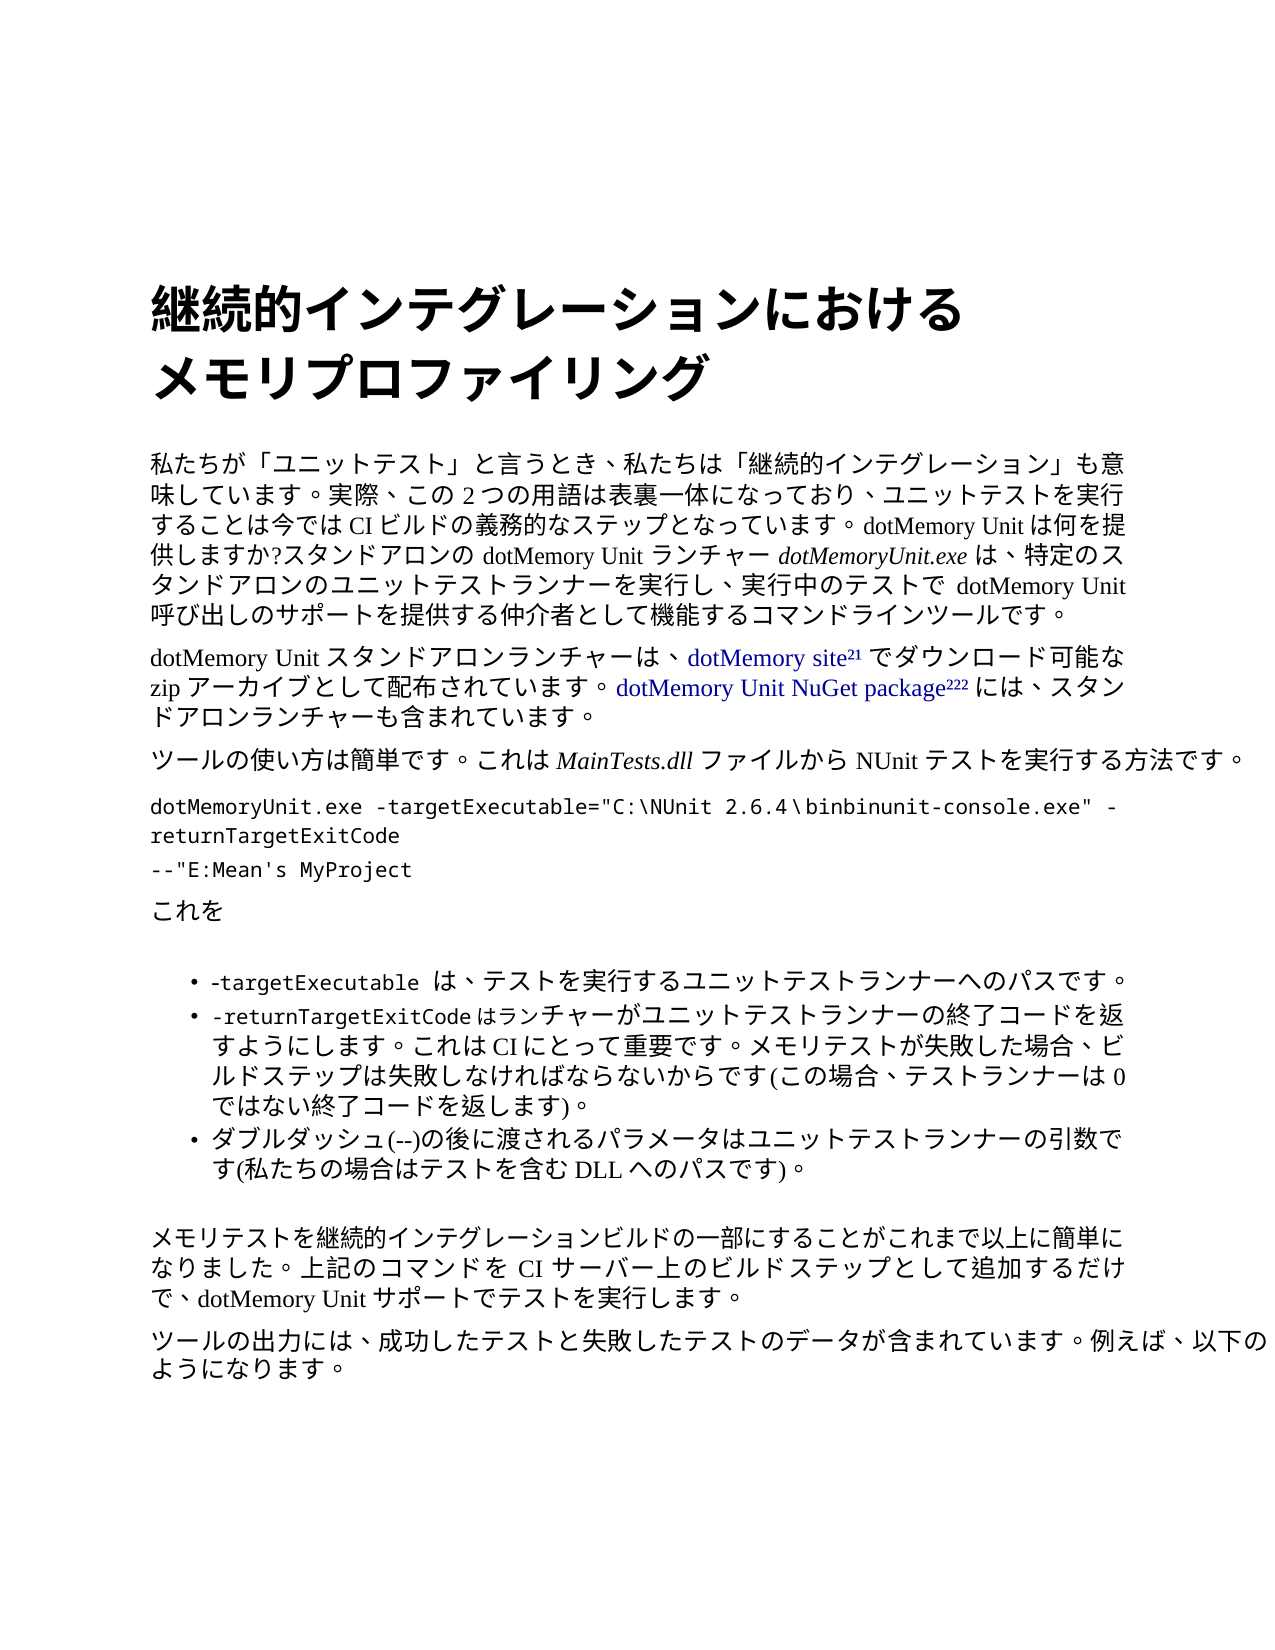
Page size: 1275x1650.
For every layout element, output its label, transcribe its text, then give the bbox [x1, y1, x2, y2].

text ツールの使い方は簡単です。これは MainTests.dll ファイルから NUnit テストを実行する方法です。 [150, 746, 1271, 774]
list -returnTargetExitCodeはランチャーがユニットテストランナーの終了コードを返すようにします。これはCIにとって重要です。メモリテストが失敗した場合、ビルドステップは失敗しなければならないからです(この場合、テストランナーは0ではない終了コードを返します)。 [190, 1001, 1126, 1121]
text 私たちが「ユニットテスト」と言うとき、私たちは「継続的インテグレーション」も意味しています。実際、この2つの用語は表裏一体になっており、ユニットテストを実行することは今ではCIビルドの義務的なステップとなっています。dotMemory Unitは何を提供しますか?スタンドアロンの dotMemory Unit ランチャー dotMemoryUnit.exe は、特定のスタンドアロンのユニットテストランナーを実行し、実行中のテストで dotMemory Unit 呼び出しのサポートを提供する仲介者として機能するコマンドラインツールです。 [150, 451, 1126, 630]
list ダブルダッシュ(--)の後に渡されるパラメータはユニットテストランナーの引数です(私たちの場合はテストを含むDLLへのパスです)。 [190, 1125, 1126, 1183]
list -targetExecutable は、テストを実行するユニットテストランナーへのパスです。 [190, 967, 1271, 997]
text これを [150, 897, 1271, 926]
text dotMemory Unitスタンドアロンランチャーは、dotMemory site²¹でダウンロード可能なzipアーカイブとして配布されています。dotMemory Unit NuGet package²²²には、スタンドアロンランチャーも含まれています。 [150, 643, 1126, 732]
text dotMemoryUnit.exe -targetExecutable="C:\NUnit 2.6.4\binbinunit-console.exe" -returnTargetExitCode [150, 792, 1271, 849]
subtitle 継続的インテグレーションにおけるメモリプロファイリング [150, 274, 970, 413]
text --"E:Mean's MyProject [150, 855, 1271, 883]
text ツールの出力には、成功したテストと失敗したテストのデータが含まれています。例えば、以下のようになります。 [150, 1327, 1271, 1384]
text メモリテストを継続的インテグレーションビルドの一部にすることがこれまで以上に簡単になりました。上記のコマンドを CI サーバー上のビルドステップとして追加するだけで、dotMemory Unit サポートでテストを実行します。 [150, 1224, 1126, 1313]
